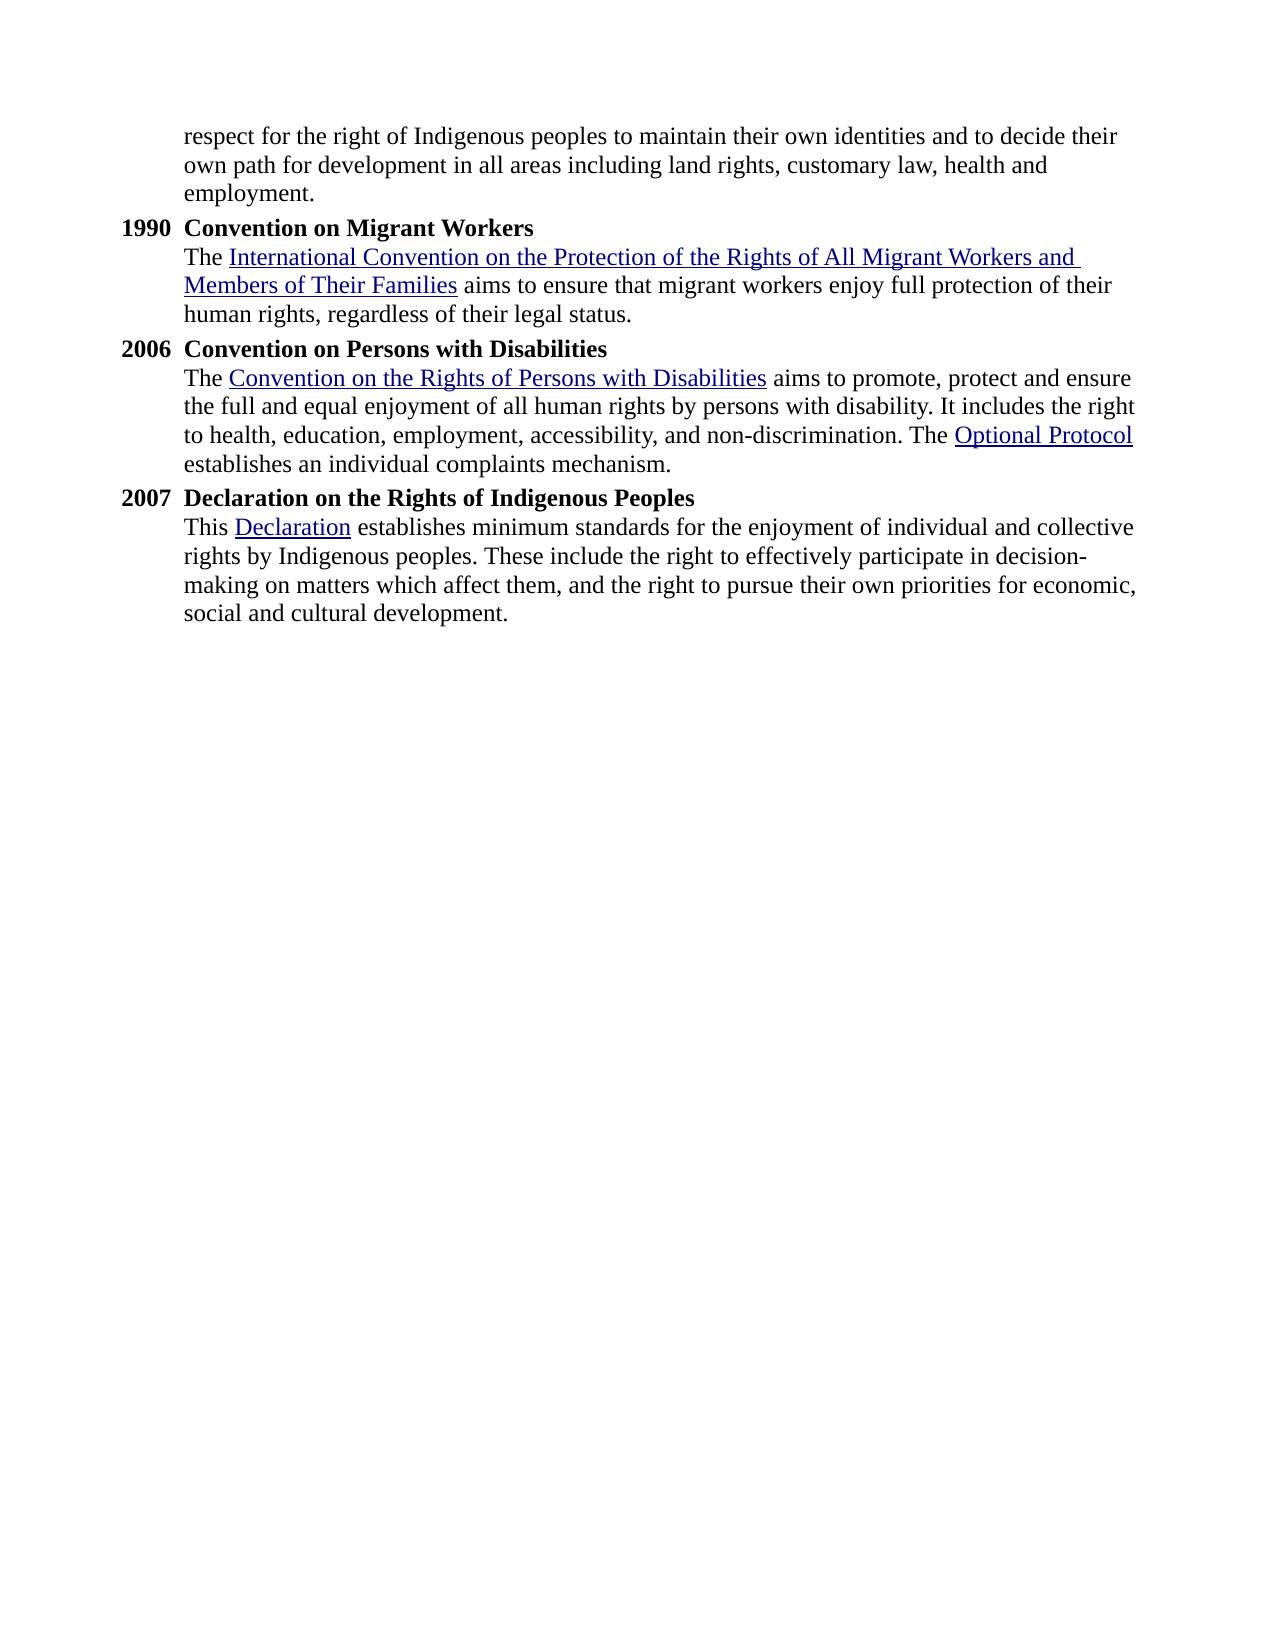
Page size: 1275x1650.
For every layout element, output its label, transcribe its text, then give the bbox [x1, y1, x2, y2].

table_cell Convention on Persons with Disabilities The Convention on the Rights of Persons with Disabilities aims to promote, protect and ensure the full and equal enjoyment of all human rights by persons with disability. It includes the right to health, education, employment, accessibility, and non-discrimination. The Optional Protocol establishes an individual complaints mechanism. [181, 331, 1157, 481]
table_cell respect for the right of Indigenous peoples to maintain their own identities and to decide their own path for development in all areas including land rights, customary law, health and employment. [181, 118, 1157, 210]
table_cell [118, 118, 181, 210]
table_cell Declaration on the Rights of Indigenous Peoples This Declaration establishes minimum standards for the enjoyment of individual and collective rights by Indigenous peoples. These include the right to effectively participate in decision-making on matters which affect them, and the right to pursue their own priorities for economic, social and cultural development. [181, 481, 1157, 630]
table_cell 2006 [118, 331, 181, 481]
table_cell 1990 [118, 210, 181, 331]
table_cell 2007 [118, 481, 181, 630]
table_cell Convention on Migrant Workers The International Convention on the Protection of the Rights of All Migrant Workers and Members of Their Families aims to ensure that migrant workers enjoy full protection of their human rights, regardless of their legal status. [181, 210, 1157, 331]
